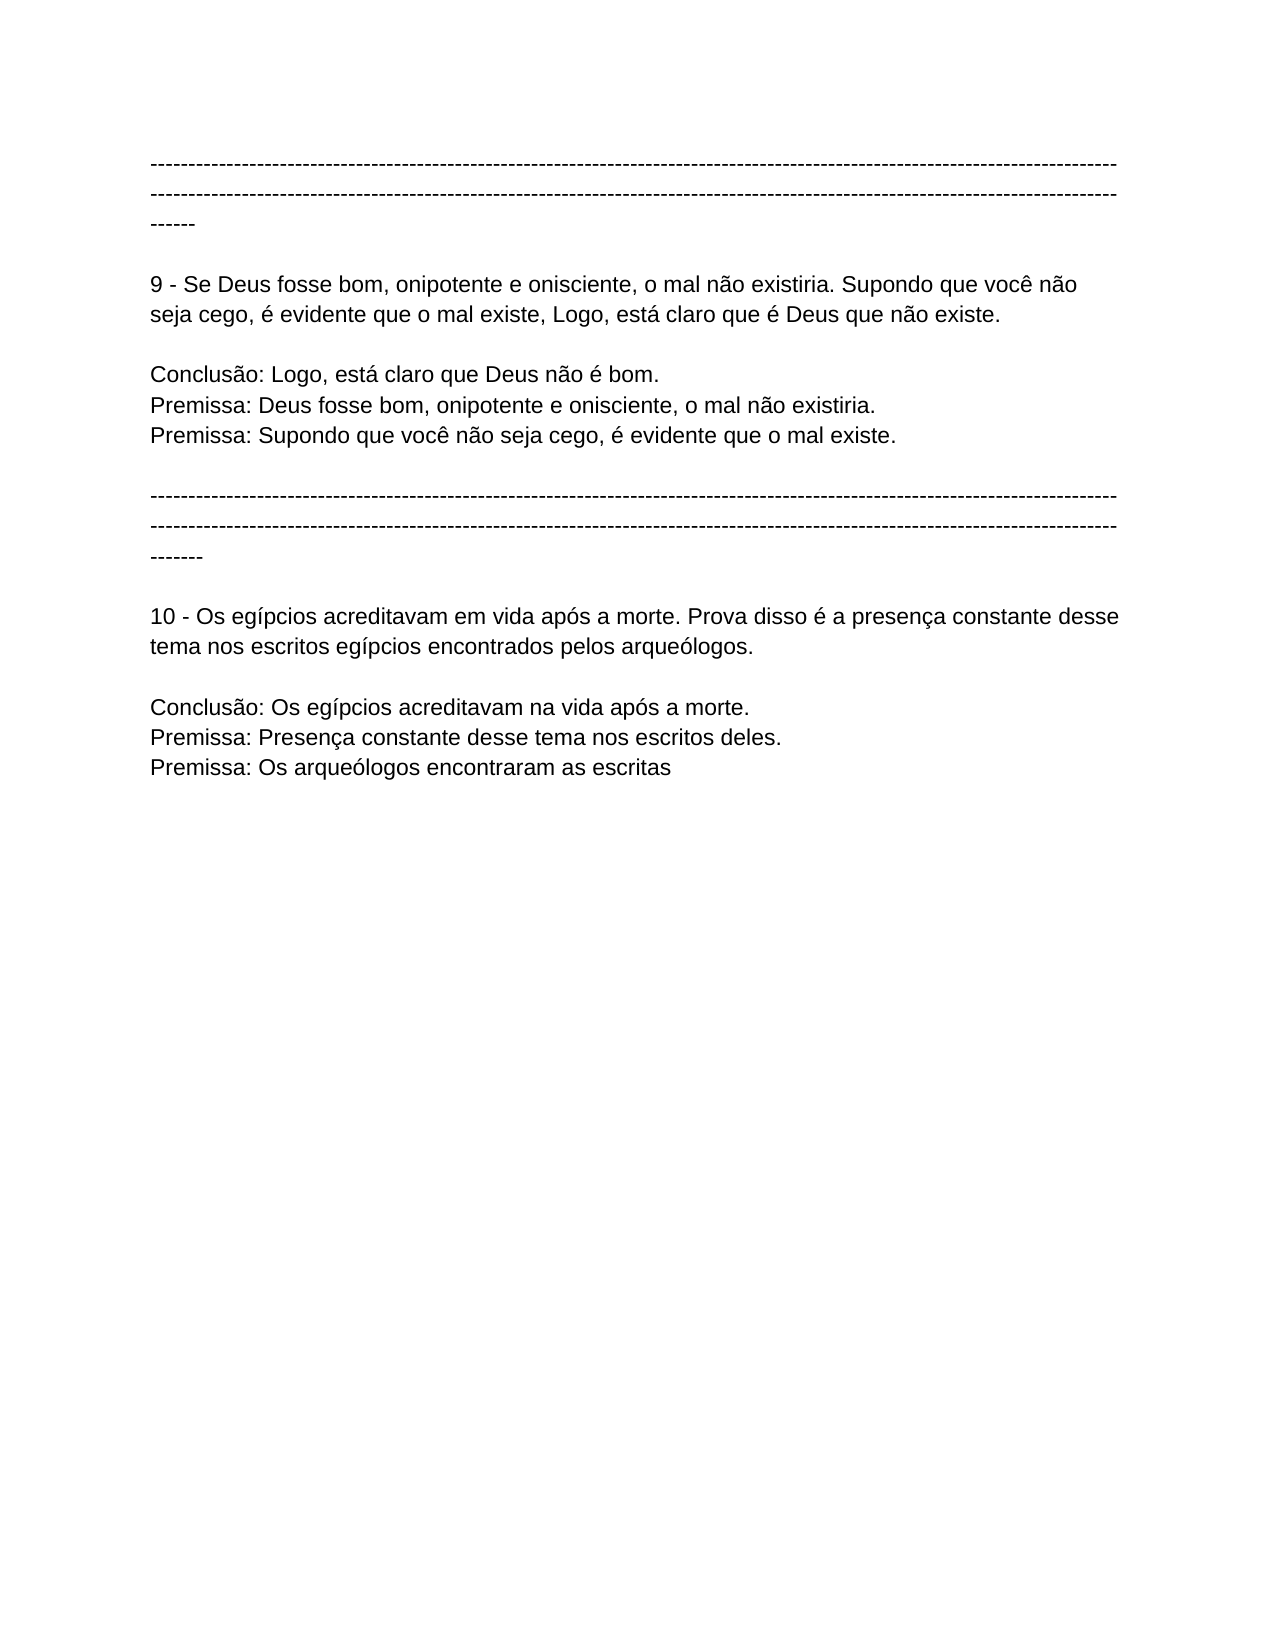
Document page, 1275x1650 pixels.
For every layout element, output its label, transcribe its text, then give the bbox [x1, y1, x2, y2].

text -------------------------------------------------------------------------------------------------------------------------------------------------------------------------------------------------------------------------------------------------------------------- [150, 150, 1125, 237]
text 9 - Se Deus fosse bom, onipotente e onisciente, o mal não existiria. Supondo que você não seja cego, é evidente que o mal existe, Logo, está claro que é Deus que não existe. [150, 271, 1125, 327]
text Premissa: Presença constante desse tema nos escritos deles. [150, 724, 1125, 750]
text Premissa: Os arqueólogos encontraram as escritas [150, 754, 1125, 781]
text Conclusão: Logo, está claro que Deus não é bom. [150, 361, 1125, 388]
text Premissa: Supondo que você não seja cego, é evidente que o mal existe. [150, 422, 1125, 448]
text Conclusão: Os egípcios acreditavam na vida após a morte. [150, 694, 1125, 720]
text 10 - Os egípcios acreditavam em vida após a morte. Prova disso é a presença constante desse tema nos escritos egípcios encontrados pelos arqueólogos. [150, 603, 1125, 660]
text Premissa: Deus fosse bom, onipotente e onisciente, o mal não existiria. [150, 392, 1125, 418]
text --------------------------------------------------------------------------------------------------------------------------------------------------------------------------------------------------------------------------------------------------------------------- [150, 482, 1125, 569]
